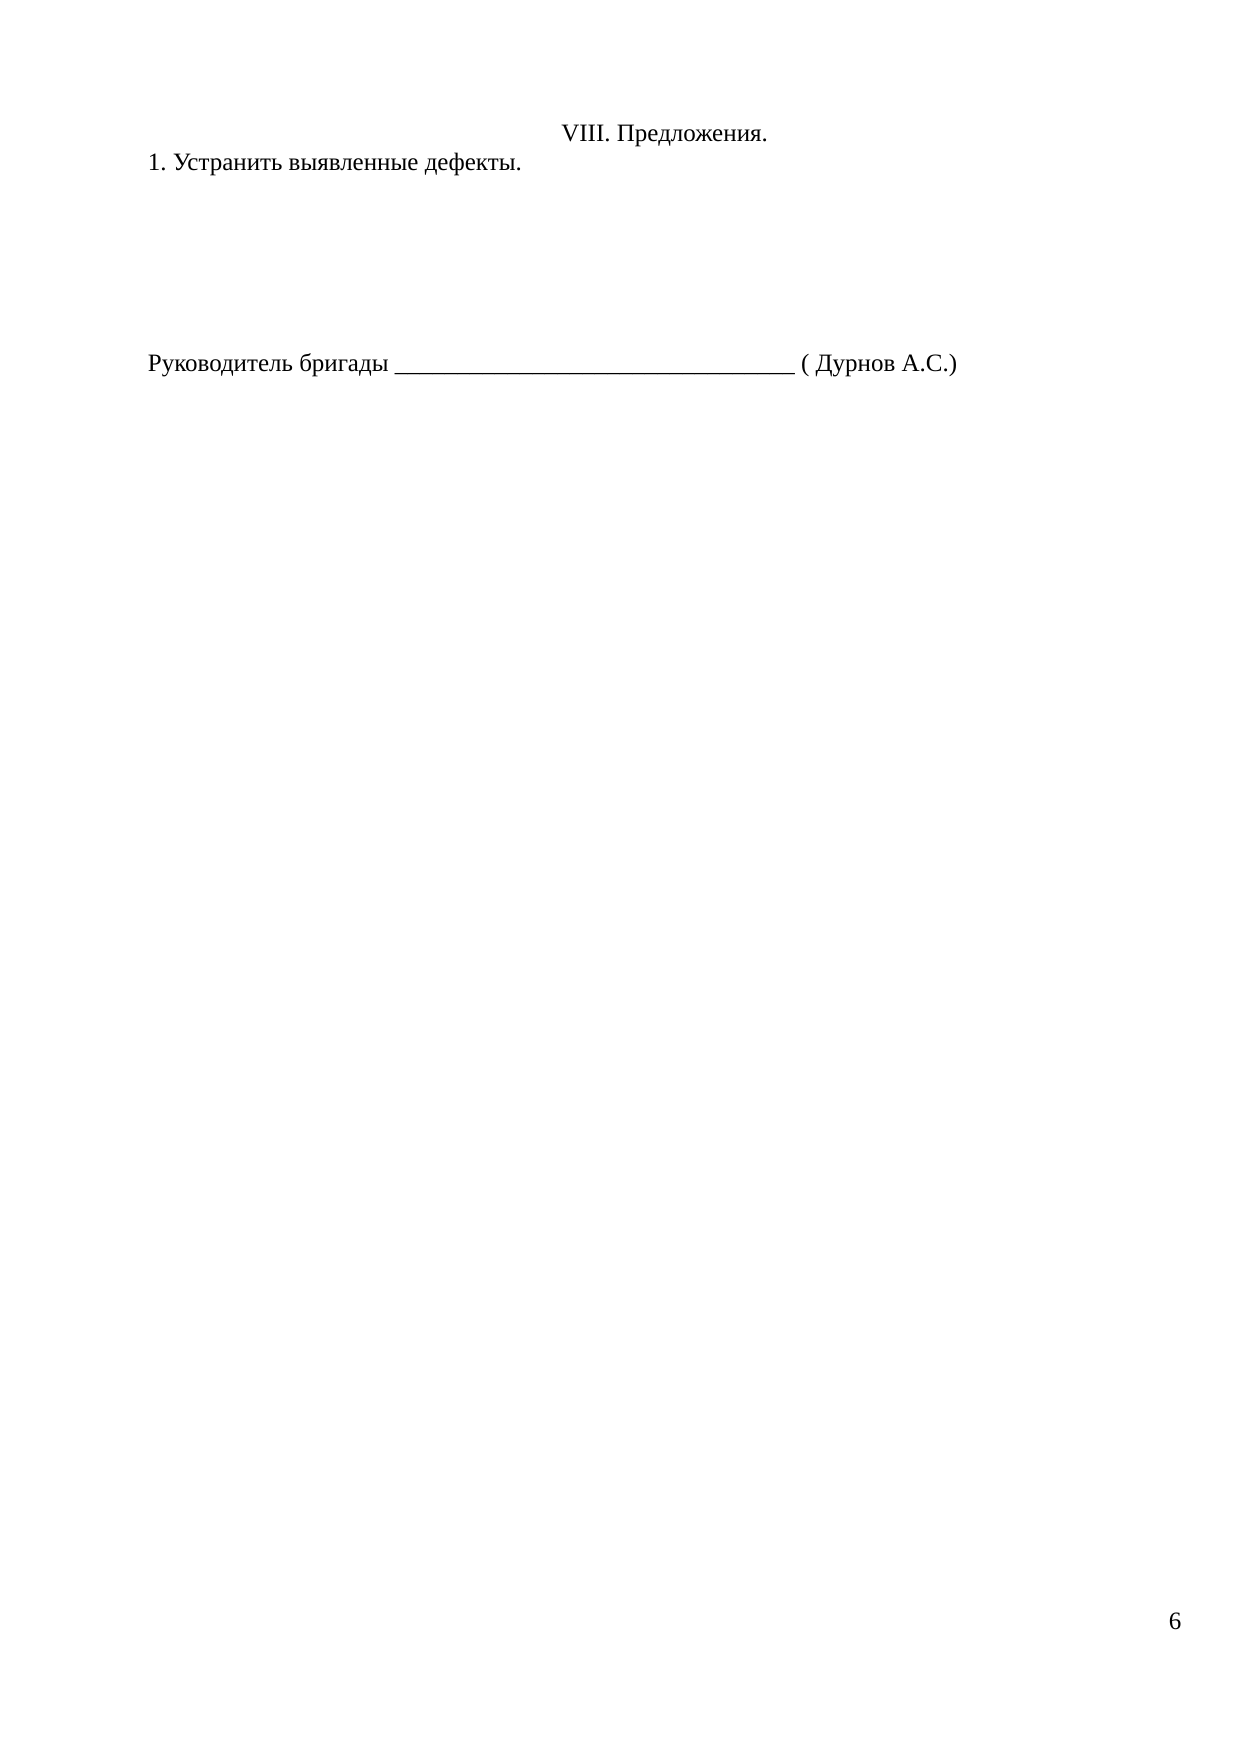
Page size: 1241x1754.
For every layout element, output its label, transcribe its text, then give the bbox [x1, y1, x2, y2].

text VIII. Предложения. [88, 118, 1181, 147]
text Руководитель бригады ________________________________ ( Дурнов А.С.) [88, 348, 1181, 377]
text 1. Устранить выявленные дефекты. [88, 147, 1181, 176]
